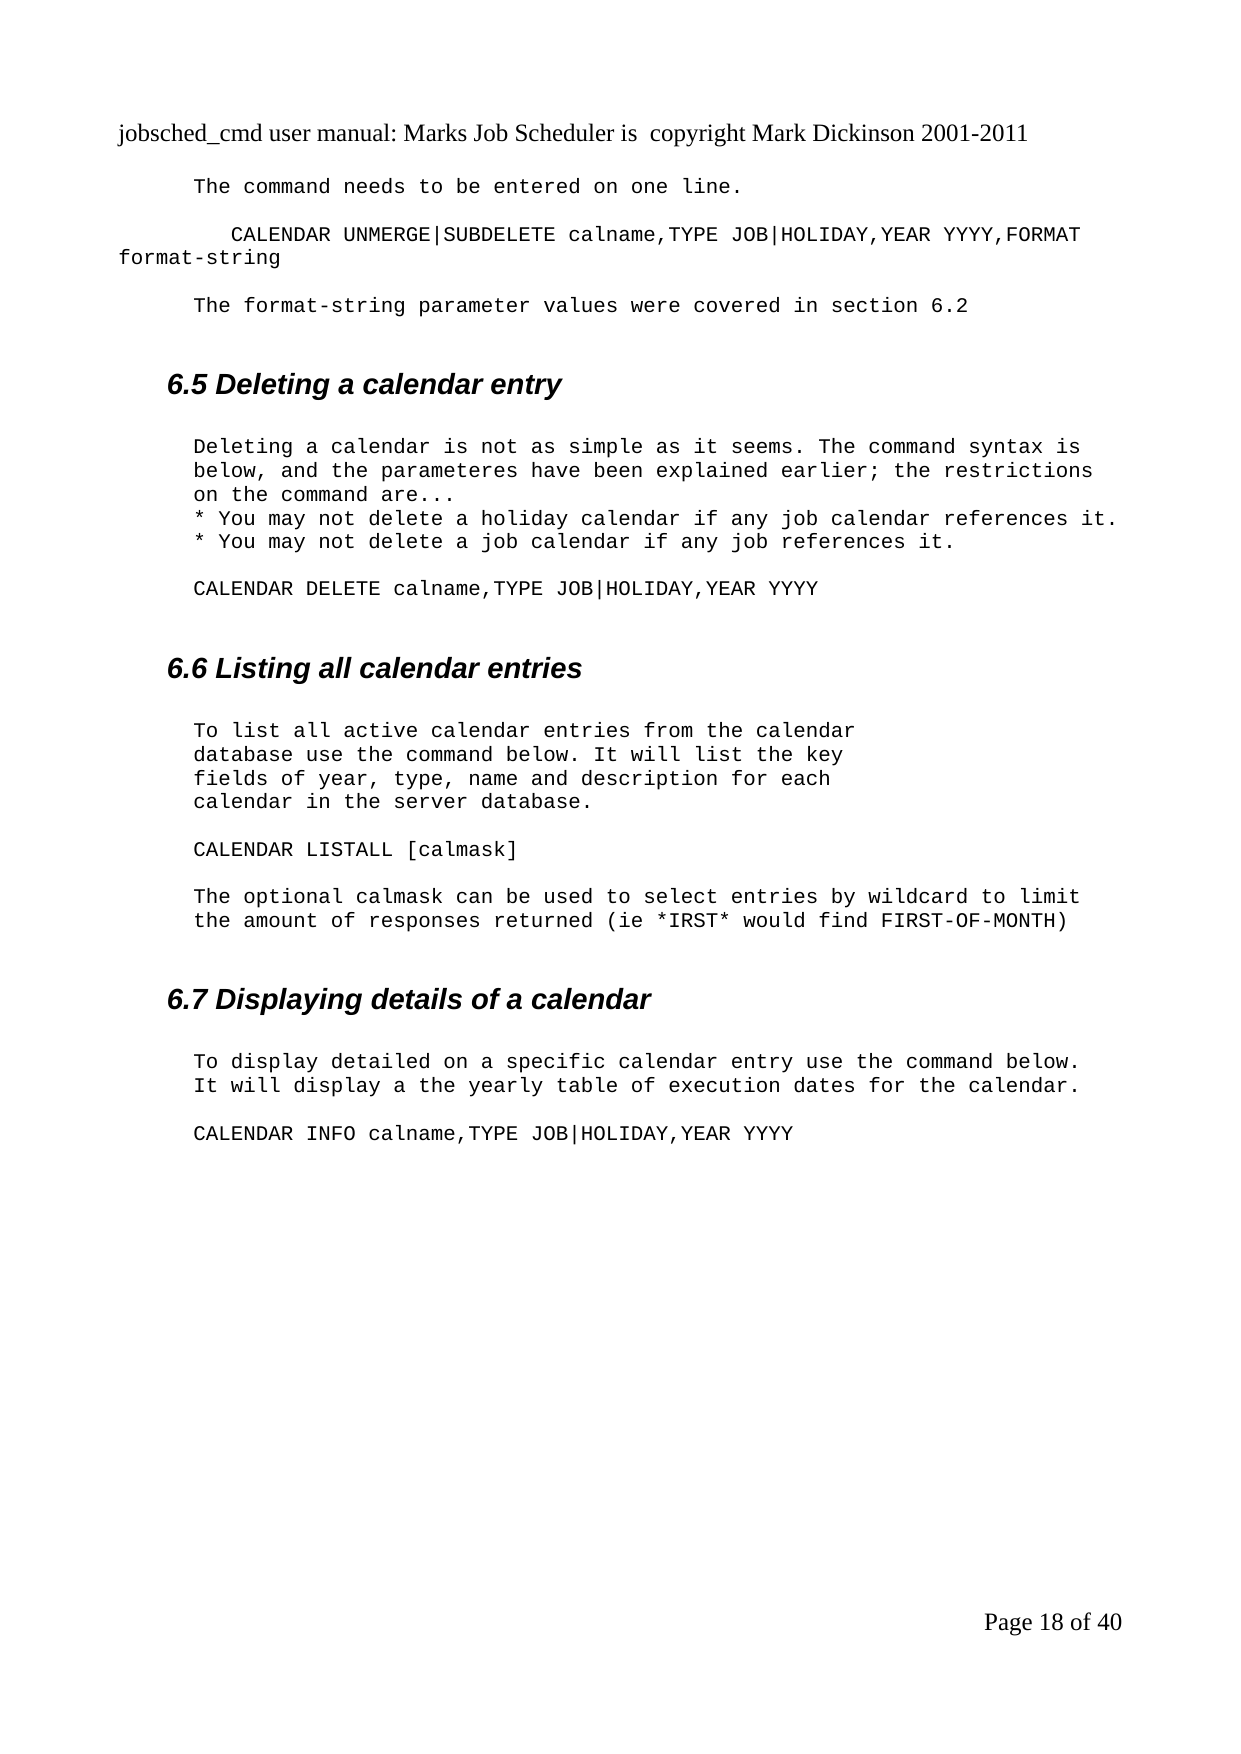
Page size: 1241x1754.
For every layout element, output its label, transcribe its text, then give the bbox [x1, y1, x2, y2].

text The format-string parameter values were covered in section 6.2 [118, 294, 1122, 318]
text The optional calmask can be used to select entries by wildcard to limit [118, 886, 1122, 909]
text the amount of responses returned (ie *IRST* would find FIRST-OF-MONTH) [118, 909, 1122, 933]
text below, and the parameteres have been explained earlier; the restrictions [118, 460, 1122, 484]
text CALENDAR UNMERGE|SUBDELETE calname,TYPE JOB|HOLIDAY,YEAR YYYY,FORMAT format-string [118, 224, 1122, 271]
text To list all active calendar entries from the calendar [118, 720, 1122, 744]
subtitle 6.7 Displaying details of a calendar [118, 982, 1122, 1015]
subtitle 6.6 Listing all calendar entries [118, 651, 1122, 684]
text on the command are... [118, 484, 1122, 507]
text calendar in the server database. [118, 791, 1122, 815]
text CALENDAR LISTALL [calmask] [118, 839, 1122, 862]
text database use the command below. It will list the key [118, 744, 1122, 768]
text The command needs to be entered on one line. [118, 176, 1122, 200]
text To display detailed on a specific calendar entry use the command below. [118, 1052, 1122, 1075]
subtitle 6.5 Deleting a calendar entry [118, 367, 1122, 400]
text * You may not delete a holiday calendar if any job calendar references it. [118, 507, 1122, 531]
text CALENDAR INFO calname,TYPE JOB|HOLIDAY,YEAR YYYY [118, 1122, 1122, 1146]
text It will display a the yearly table of execution dates for the calendar. [118, 1075, 1122, 1099]
text Deleting a calendar is not as simple as it seems. The command syntax is [118, 437, 1122, 460]
text * You may not delete a job calendar if any job references it. [118, 531, 1122, 555]
text fields of year, type, name and description for each [118, 768, 1122, 791]
text CALENDAR DELETE calname,TYPE JOB|HOLIDAY,YEAR YYYY [118, 578, 1122, 602]
